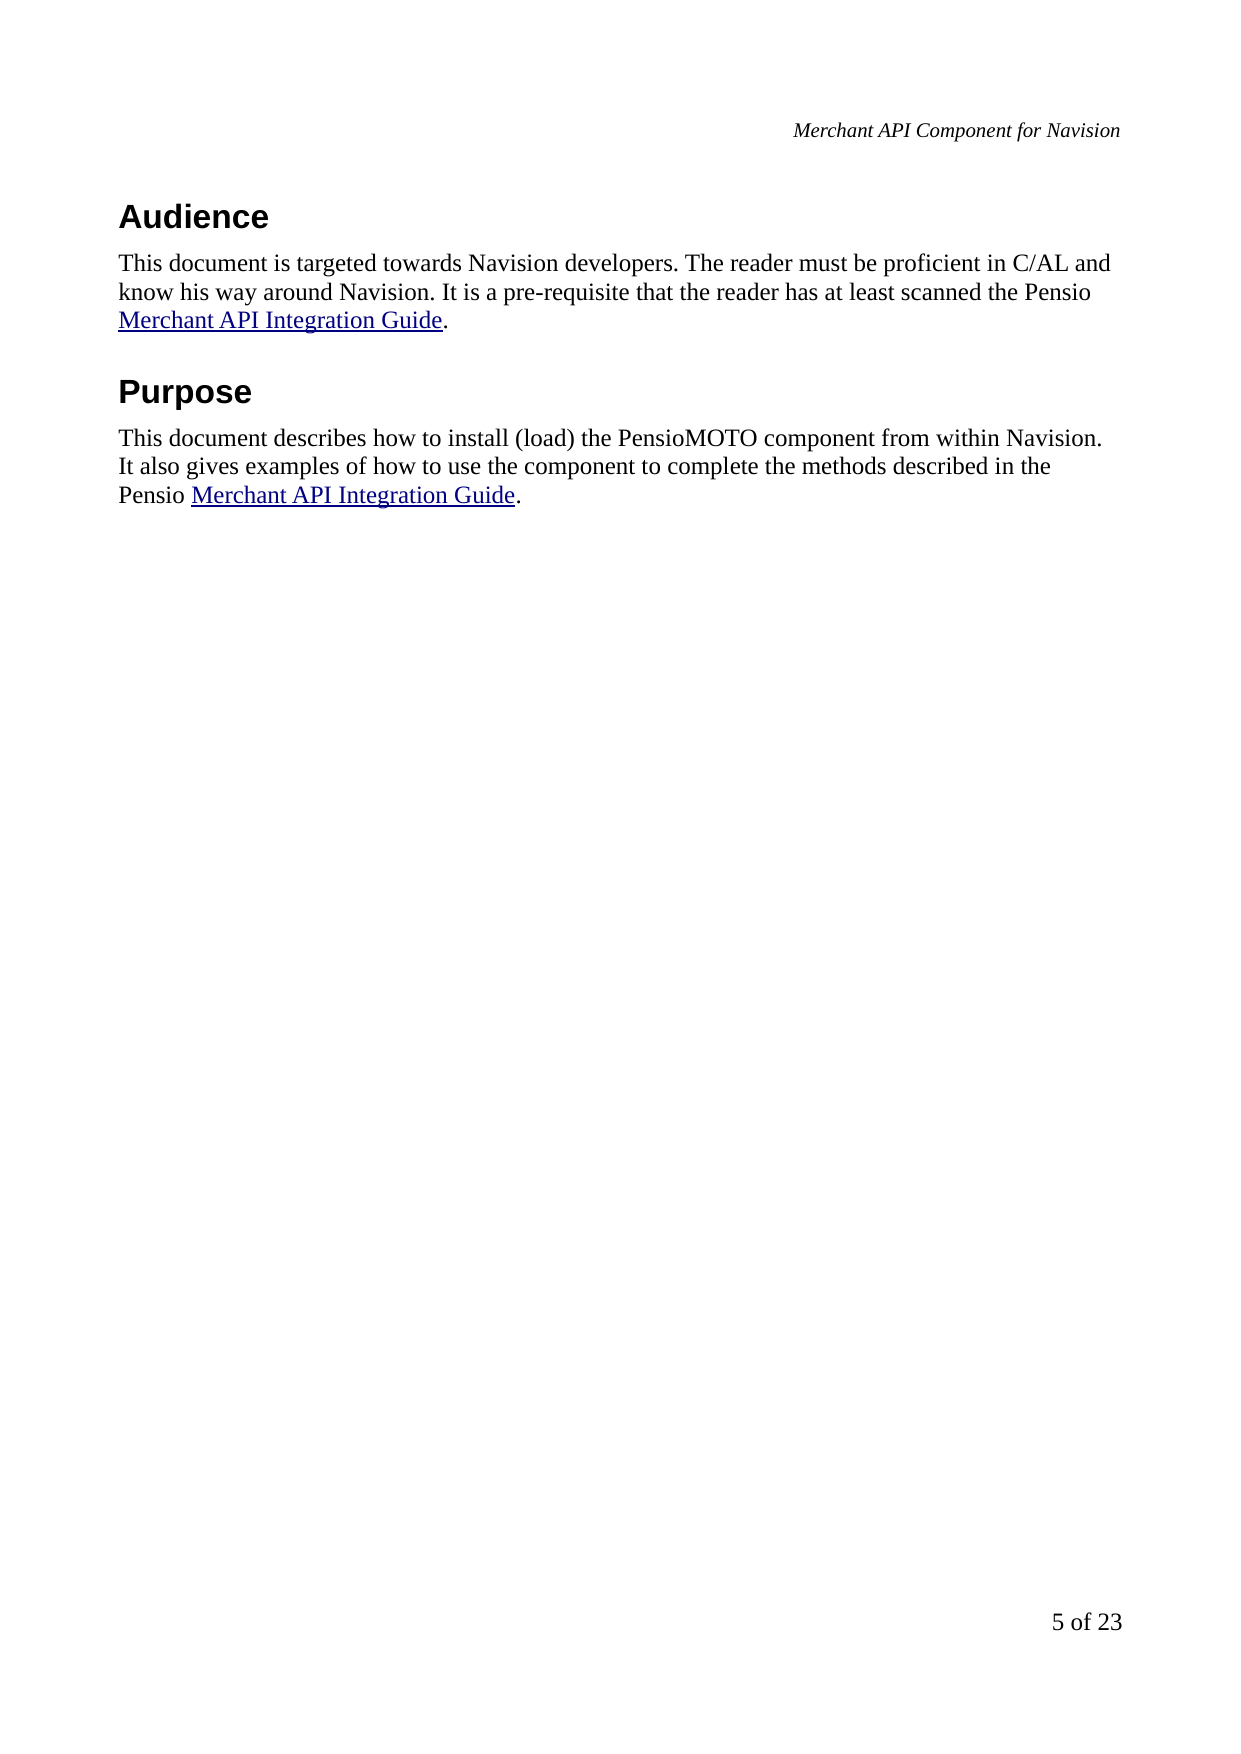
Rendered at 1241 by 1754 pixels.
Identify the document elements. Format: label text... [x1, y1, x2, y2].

text This document describes how to install (load) the PensioMOTO component from within Navision. It also gives examples of how to use the component to complete the methods described in the Pensio Merchant API Integration Guide. [118, 423, 1122, 509]
text This document is targeted towards Navision developers. The reader must be proficient in C/AL and know his way around Navision. It is a pre-requisite that the reader has at least scanned the Pensio Merchant API Integration Guide. [118, 248, 1122, 334]
subtitle Purpose [118, 372, 1122, 410]
subtitle Audience [118, 197, 1122, 235]
